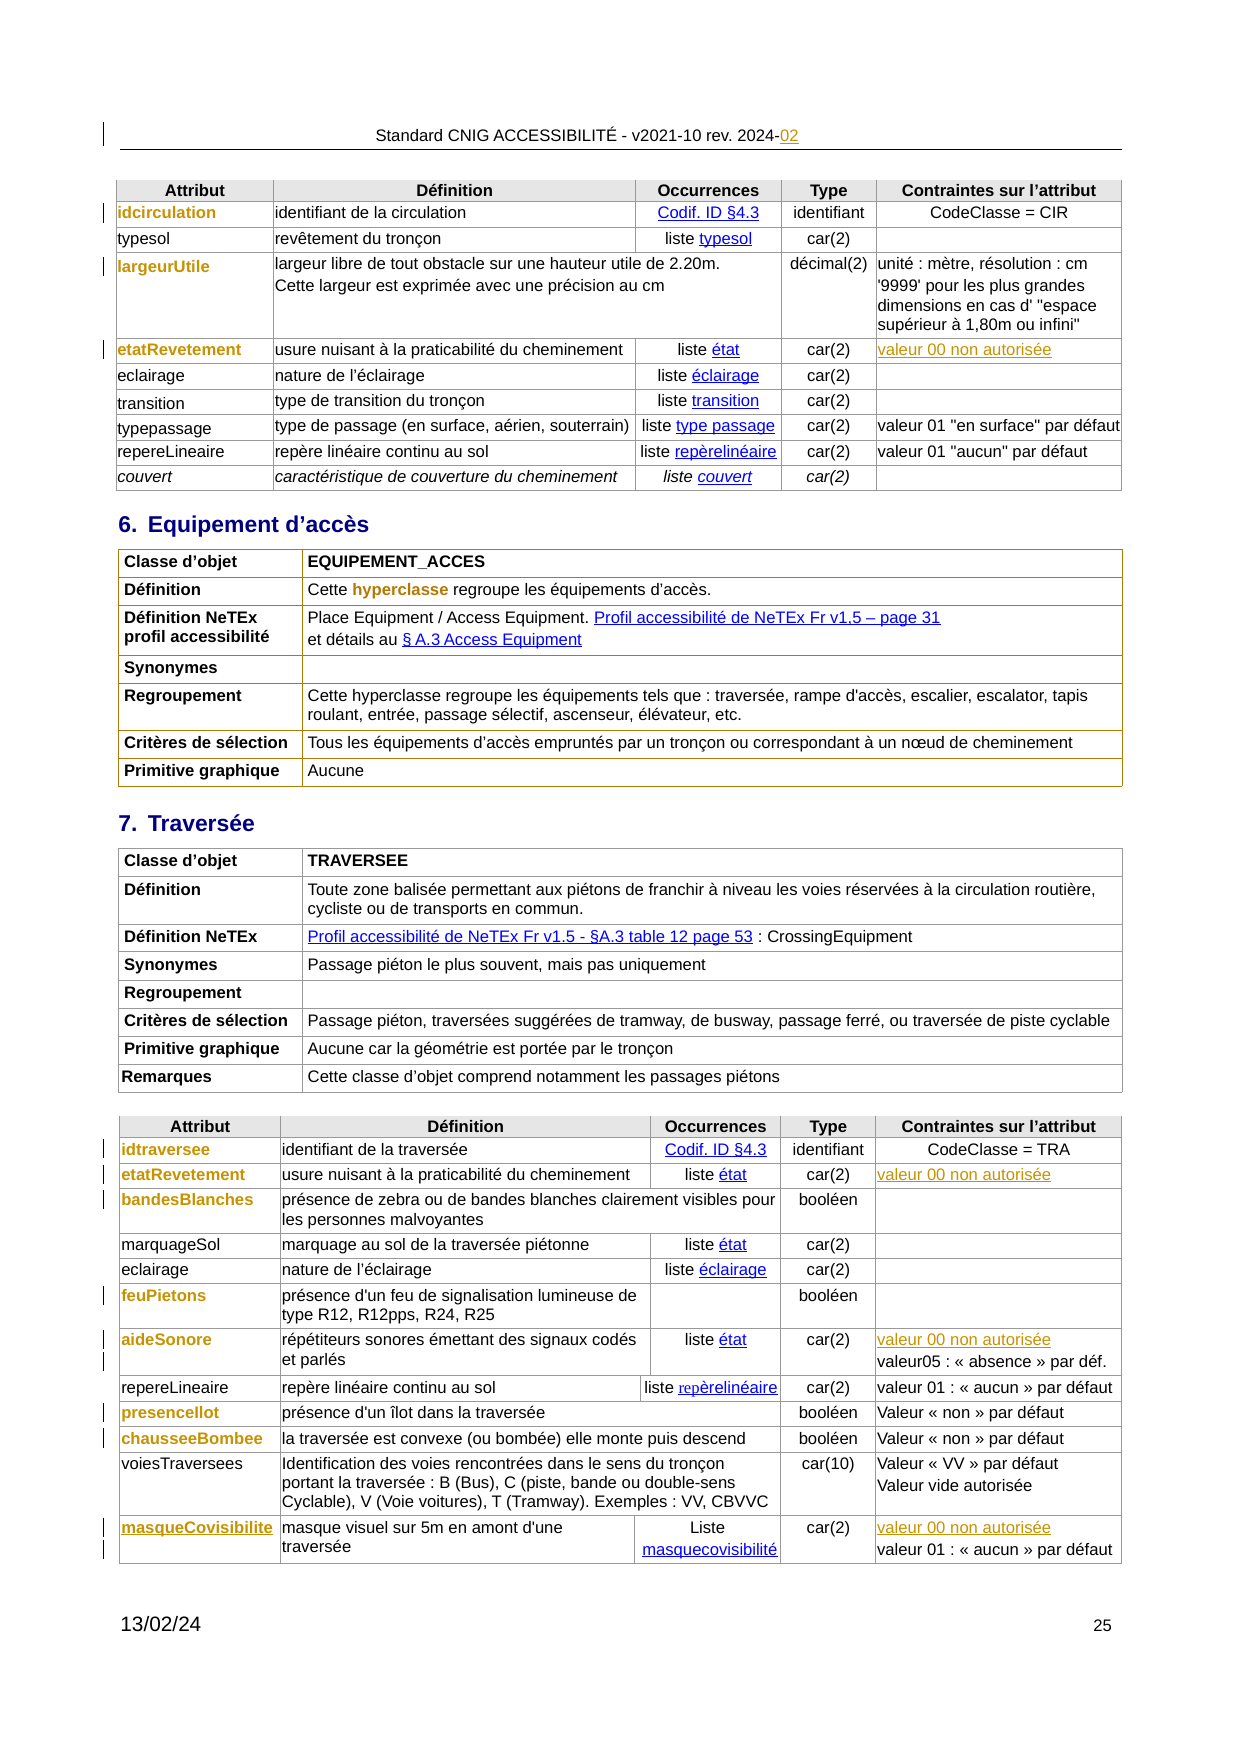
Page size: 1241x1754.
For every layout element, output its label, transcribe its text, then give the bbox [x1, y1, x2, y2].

table_cell unité : mètre, résolution : cm '9999' pour les plus grandes dimensions en cas d' "espace supérieur à 1,80m ou infini" [877, 253, 1121, 338]
table_cell Synonymes [119, 952, 302, 979]
table_cell [877, 364, 1121, 389]
table_cell repereLineaire [117, 441, 273, 465]
table_cell valeur 01 "aucun" par défaut [877, 441, 1121, 465]
table_cell Tous les équipements d’accès empruntés par un tronçon ou correspondant à un nœud de cheminement [303, 731, 1122, 758]
table_cell la traversée est convexe (ou bombée) elle monte puis descend [281, 1427, 780, 1452]
table_cell Valeur « non » par défaut [876, 1427, 1121, 1452]
table_cell liste typesol [636, 228, 781, 252]
table_cell masqueCovisibilite [120, 1516, 280, 1563]
table_cell liste état [651, 1329, 780, 1375]
table_cell Profil accessibilité de NeTEx Fr v1.5 - §A.3 table 12 page 53 : CrossingEquipment [303, 925, 1122, 951]
table_cell Définition [119, 877, 302, 923]
table_cell car(2) [781, 1234, 875, 1258]
table_cell Valeur « VV » par défaut Valeur vide autorisée [876, 1453, 1121, 1515]
table_cell Aucune car la géométrie est portée par le tronçon [303, 1037, 1122, 1063]
table_cell [877, 228, 1121, 252]
table_cell Critères de sélection [119, 1009, 302, 1036]
table_cell identifiant de la circulation [274, 202, 635, 227]
table_cell Place Equipment / Access Equipment. Profil accessibilité de NeTEx Fr v1,5 – page 31 et détails au § A.3 Access Equipment [303, 606, 1122, 655]
table_cell valeur 00 non autorisée valeur05 : « absence » par déf. [876, 1329, 1121, 1375]
table_cell Codif. ID §4.3 [636, 202, 781, 227]
table_cell type de passage (en surface, aérien, souterrain) [274, 415, 635, 439]
table_header Définition [281, 1116, 650, 1137]
table_cell [303, 656, 1122, 683]
table_cell nature de l’éclairage [274, 364, 635, 389]
table_cell Identification des voies rencontrées dans le sens du tronçon portant la traversée : B (Bus), C (piste, bande ou double-sens Cyclable), V (Voie voitures), T (Tramway). Exemples : VV, CBVVC [281, 1453, 780, 1515]
table_cell presenceIlot [120, 1402, 280, 1426]
table_cell liste état [651, 1164, 780, 1188]
table_cell valeur 00 non autorisée [876, 1164, 1121, 1188]
table_cell car(2) [781, 1329, 875, 1375]
table_cell eclairage [120, 1259, 280, 1283]
table_cell Codif. ID §4.3 [651, 1138, 780, 1162]
table_header EQUIPEMENT_ACCES [303, 550, 1122, 577]
table_cell car(2) [781, 1259, 875, 1283]
table_cell car(2) [781, 1516, 875, 1563]
table_header TRAVERSEE [303, 849, 1122, 876]
table_cell repère linéaire continu au sol [281, 1376, 640, 1401]
table_cell liste couvert [636, 466, 781, 490]
table_header Définition [274, 180, 635, 201]
table_cell chausseeBombee [120, 1427, 280, 1452]
table_cell Liste masquecovisibilité [635, 1516, 780, 1563]
table_cell valeur 00 non autorisée [877, 339, 1121, 363]
table_header Type [782, 180, 876, 201]
table_cell valeur 01 "en surface" par défaut [877, 415, 1121, 439]
table_cell Cette hyperclasse regroupe les équipements tels que : traversée, rampe d'accès, escalier, escalator, tapis roulant, entrée, passage sélectif, ascenseur, élévateur, etc. [303, 684, 1122, 730]
table_cell car(2) [782, 364, 876, 389]
table_cell eclairage [117, 364, 273, 389]
table_cell [876, 1234, 1121, 1258]
table_cell type de transition du tronçon [274, 390, 635, 414]
table_cell liste état [636, 339, 781, 363]
table_cell [303, 981, 1122, 1007]
table_header Occurrences [651, 1116, 780, 1137]
table_cell aideSonore [120, 1329, 280, 1375]
table_cell booléen [781, 1284, 875, 1328]
table_cell transition [117, 390, 273, 414]
table_cell repereLineaire [120, 1376, 280, 1401]
table_cell car(2) [782, 228, 876, 252]
table_cell [877, 390, 1121, 414]
table_cell booléen [781, 1427, 875, 1452]
table_cell répétiteurs sonores émettant des signaux codés et parlés [281, 1329, 650, 1375]
table_cell car(2) [781, 1164, 875, 1188]
table_cell marquage au sol de la traversée piétonne [281, 1234, 650, 1258]
table_cell liste état [651, 1234, 780, 1258]
table_cell présence d'un feu de signalisation lumineuse de type R12, R12pps, R24, R25 [281, 1284, 650, 1328]
table_cell liste éclairage [636, 364, 781, 389]
table_cell Définition NeTEx [119, 925, 302, 951]
table_cell booléen [781, 1189, 875, 1232]
table_cell car(2) [782, 415, 876, 439]
table_cell revêtement du tronçon [274, 228, 635, 252]
table_cell Définition NeTEx profil accessibilité [119, 606, 302, 655]
table_cell Critères de sélection [119, 731, 302, 758]
table_cell idcirculation [117, 202, 273, 227]
subtitle Traversée [118, 810, 1122, 836]
table_cell liste type passage [636, 415, 781, 439]
table_cell CodeClasse = TRA [876, 1138, 1121, 1162]
table_cell couvert [117, 466, 273, 490]
table_cell identifiant [781, 1138, 875, 1162]
subtitle Equipement d’accès [118, 511, 1122, 537]
table_cell Remarques [119, 1065, 302, 1092]
table_cell liste transition [636, 390, 781, 414]
table_cell Valeur « non » par défaut [876, 1402, 1121, 1426]
table_cell car(2) [782, 466, 876, 490]
table_cell typepassage [117, 415, 273, 439]
table_cell identifiant [782, 202, 876, 227]
table_cell repère linéaire continu au sol [274, 441, 635, 465]
table_cell Définition [119, 578, 302, 605]
table_cell nature de l’éclairage [281, 1259, 650, 1283]
table_cell Passage piéton le plus souvent, mais pas uniquement [303, 952, 1122, 979]
table_cell valeur 00 non autorisée valeur 01 : « aucun » par défaut [876, 1516, 1121, 1563]
table_cell largeurUtile [117, 253, 273, 338]
table_cell feuPietons [120, 1284, 280, 1328]
table_cell [876, 1259, 1121, 1283]
table_cell etatRevetement [117, 339, 273, 363]
table_cell car(10) [781, 1453, 875, 1515]
table_cell liste repèrelinéaire [641, 1376, 780, 1401]
table_cell présence d'un îlot dans la traversée [281, 1402, 780, 1426]
table_cell valeur 01 : « aucun » par défaut [876, 1376, 1121, 1401]
table_header Classe d’objet [119, 550, 302, 577]
table_cell Regroupement [119, 684, 302, 730]
table_cell [877, 466, 1121, 490]
table_cell liste éclairage [651, 1259, 780, 1283]
table_cell Regroupement [119, 981, 302, 1007]
table_cell Toute zone balisée permettant aux piétons de franchir à niveau les voies réservées à la circulation routière, cycliste ou de transports en commun. [303, 877, 1122, 923]
table_cell booléen [781, 1402, 875, 1426]
table_cell car(2) [782, 339, 876, 363]
table_cell usure nuisant à la praticabilité du cheminement [274, 339, 635, 363]
table_cell [876, 1189, 1121, 1232]
table_header Contraintes sur l’attribut [876, 1116, 1121, 1137]
table_cell Cette classe d’objet comprend notamment les passages piétons [303, 1065, 1122, 1092]
table_cell CodeClasse = CIR [877, 202, 1121, 227]
table_cell bandesBlanches [120, 1189, 280, 1232]
table_cell car(2) [782, 441, 876, 465]
table_cell Passage piéton, traversées suggérées de tramway, de busway, passage ferré, ou traversée de piste cyclable [303, 1009, 1122, 1036]
table_cell Primitive graphique [119, 1037, 302, 1063]
table_cell typesol [117, 228, 273, 252]
table_cell Aucune [303, 759, 1122, 786]
table_header Attribut [117, 180, 273, 201]
table_cell voiesTraversees [120, 1453, 280, 1515]
table_cell largeur libre de tout obstacle sur une hauteur utile de 2.20m. Cette largeur est exprimée avec une précision au cm [274, 253, 781, 338]
table_header Attribut [120, 1116, 280, 1137]
table_cell Primitive graphique [119, 759, 302, 786]
table_header Contraintes sur l’attribut [877, 180, 1121, 201]
table_cell masque visuel sur 5m en amont d'une traversée [281, 1516, 634, 1563]
table_cell car(2) [782, 390, 876, 414]
table_cell décimal(2) [782, 253, 876, 338]
table_cell [876, 1284, 1121, 1328]
table_cell idtraversee [120, 1138, 280, 1162]
table_cell car(2) [781, 1376, 875, 1401]
table_header Type [781, 1116, 875, 1137]
table_cell identifiant de la traversée [281, 1138, 650, 1162]
table_cell etatRevetement [120, 1164, 280, 1188]
table_header Classe d’objet [119, 849, 302, 876]
table_cell Synonymes [119, 656, 302, 683]
table_cell caractéristique de couverture du cheminement [274, 466, 635, 490]
table_cell Cette hyperclasse regroupe les équipements d’accès. [303, 578, 1122, 605]
table_header Occurrences [636, 180, 781, 201]
table_cell [651, 1284, 780, 1328]
table_cell présence de zebra ou de bandes blanches clairement visibles pour les personnes malvoyantes [281, 1189, 780, 1232]
table_cell usure nuisant à la praticabilité du cheminement [281, 1164, 650, 1188]
table_cell liste repèrelinéaire [636, 441, 781, 465]
table_cell marquageSol [120, 1234, 280, 1258]
